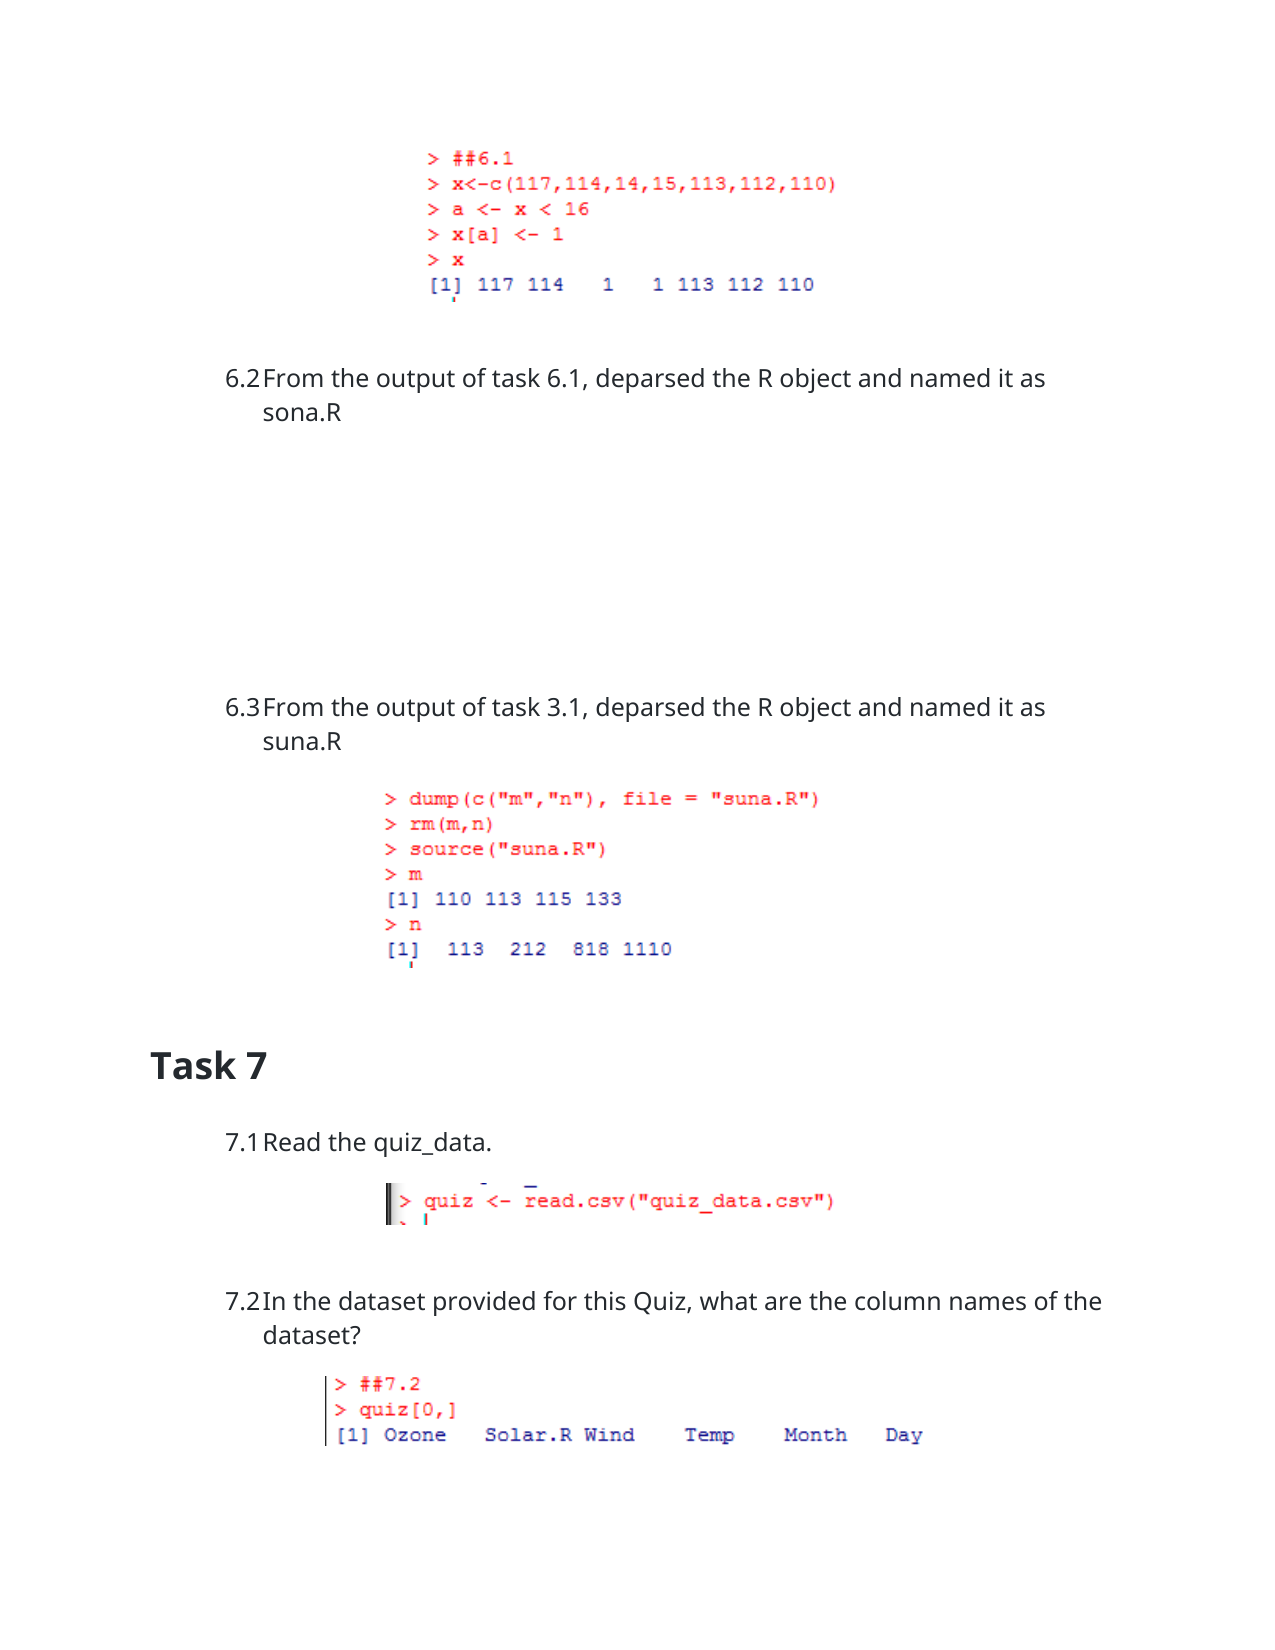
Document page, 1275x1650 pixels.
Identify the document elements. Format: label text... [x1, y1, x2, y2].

list In the dataset provided for this Quiz, what are the column names of the dataset? [225, 1283, 1125, 1351]
picture [383, 783, 892, 968]
picture [386, 1183, 889, 1225]
list From the output of task 6.1, deparsed the R object and named it as sona.R [225, 361, 1125, 429]
list Read the quiz_data. [225, 1124, 1125, 1158]
picture [325, 1376, 951, 1446]
picture [421, 150, 854, 302]
subtitle Task 7 [150, 1039, 1125, 1098]
list From the output of task 3.1, deparsed the R object and named it as suna.R [225, 690, 1125, 758]
